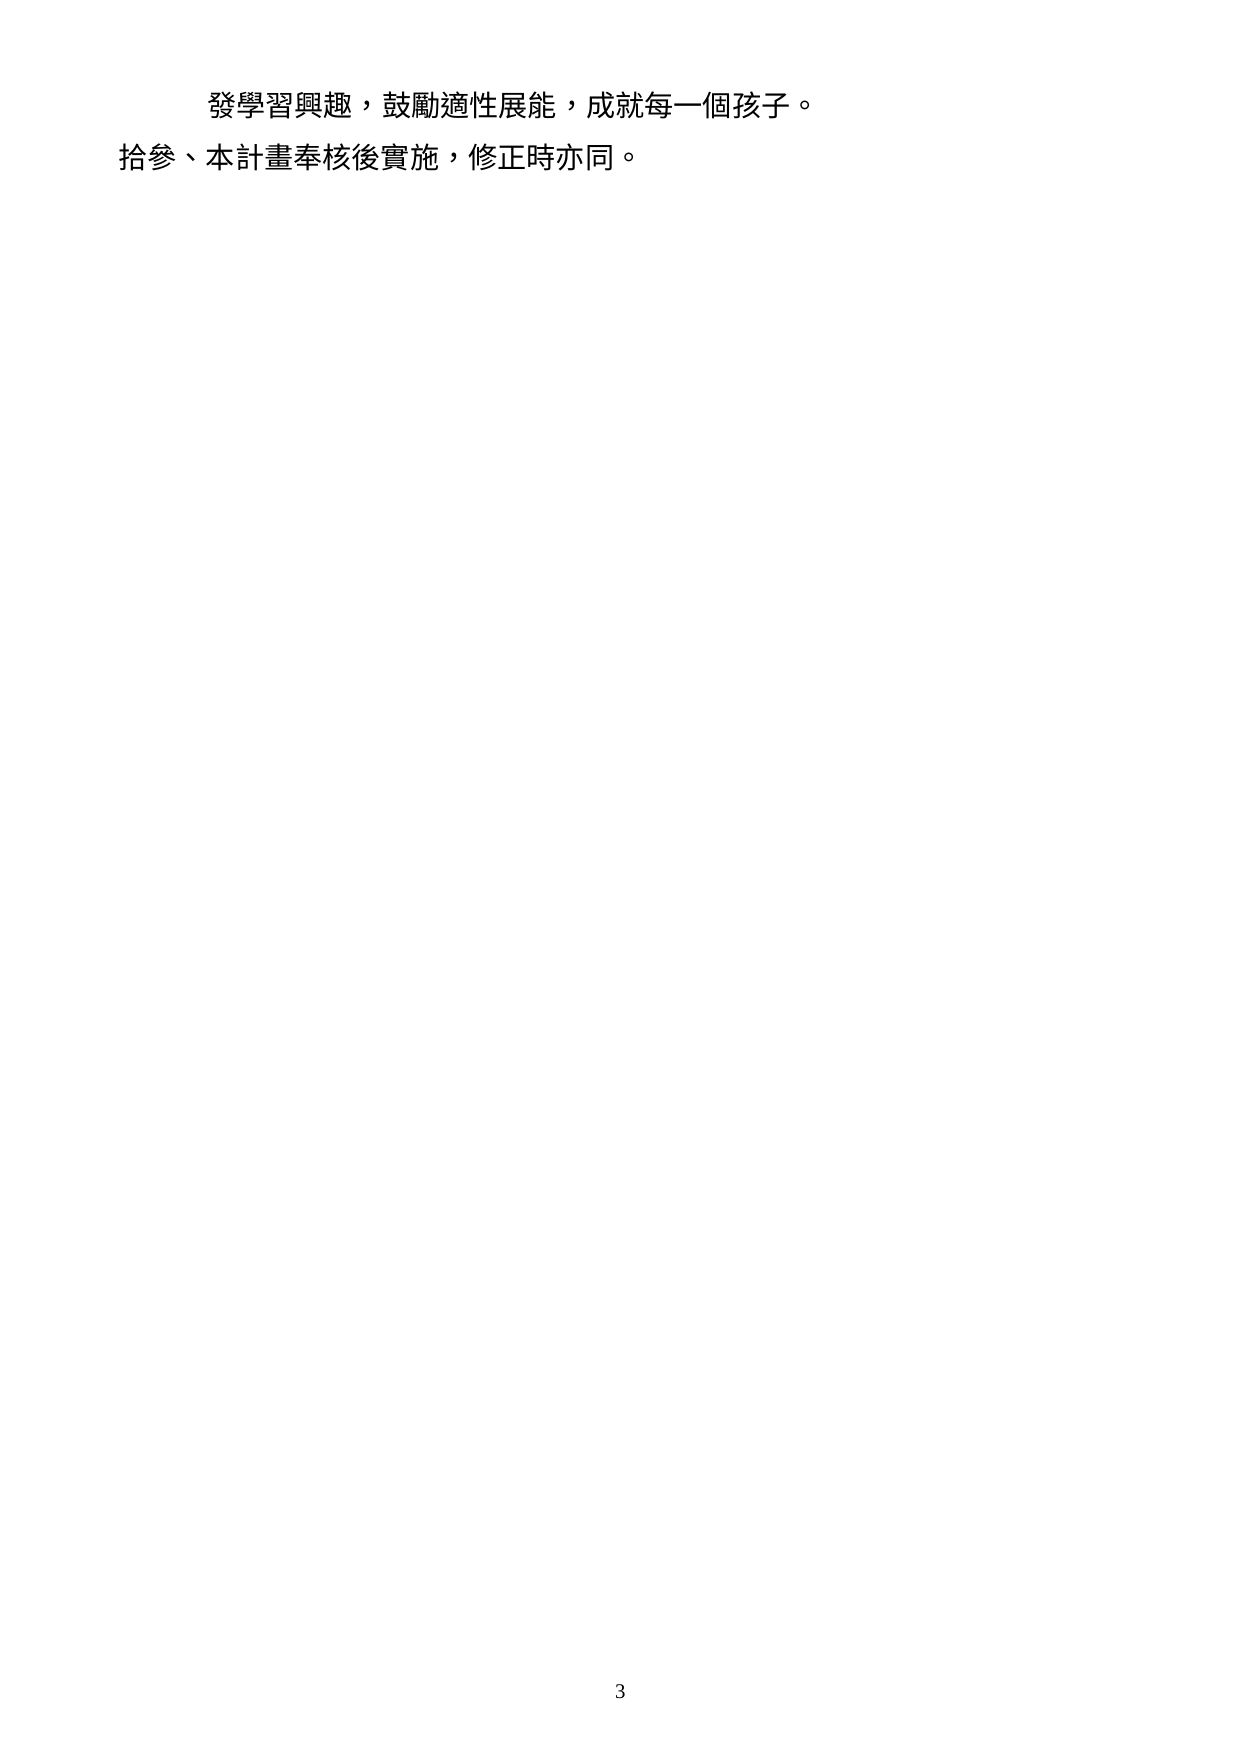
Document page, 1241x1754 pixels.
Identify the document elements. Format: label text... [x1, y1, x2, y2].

text 發學習興趣，鼓勵適性展能，成就每一個孩子。 [148, 75, 1122, 127]
text 拾參、本計畫奉核後實施，修正時亦同。 [118, 127, 1122, 179]
